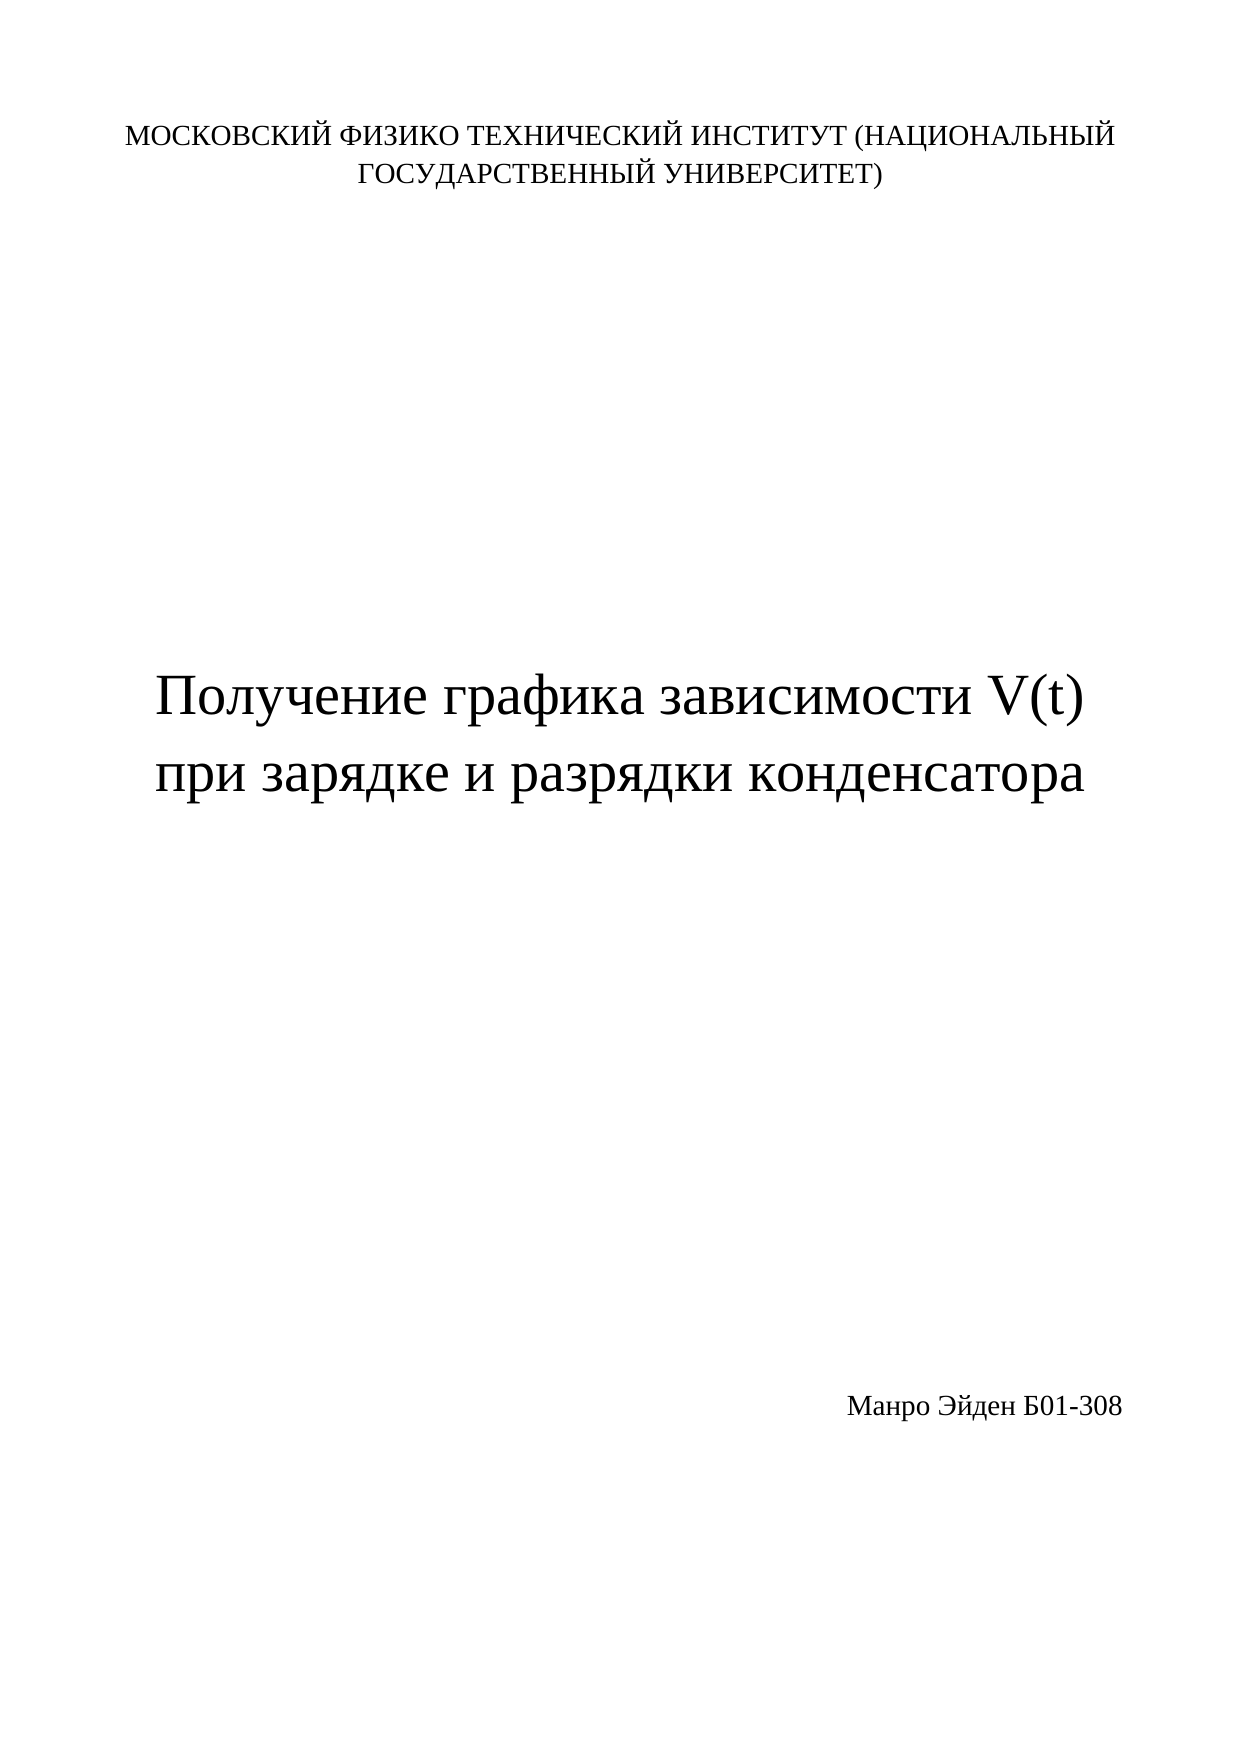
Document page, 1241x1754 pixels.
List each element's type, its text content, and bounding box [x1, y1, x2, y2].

text Манро Эйден Б01-308 [118, 1388, 1122, 1422]
text Получение графика зависимости V(t) при зарядке и разрядки конденсатора [118, 660, 1122, 804]
text МОСКОВСКИЙ ФИЗИКО ТЕХНИЧЕСКИЙ ИНСТИТУТ (НАЦИОНАЛЬНЫЙ ГОСУДАРСТВЕННЫЙ УНИВЕРСИТЕТ) [118, 118, 1122, 190]
